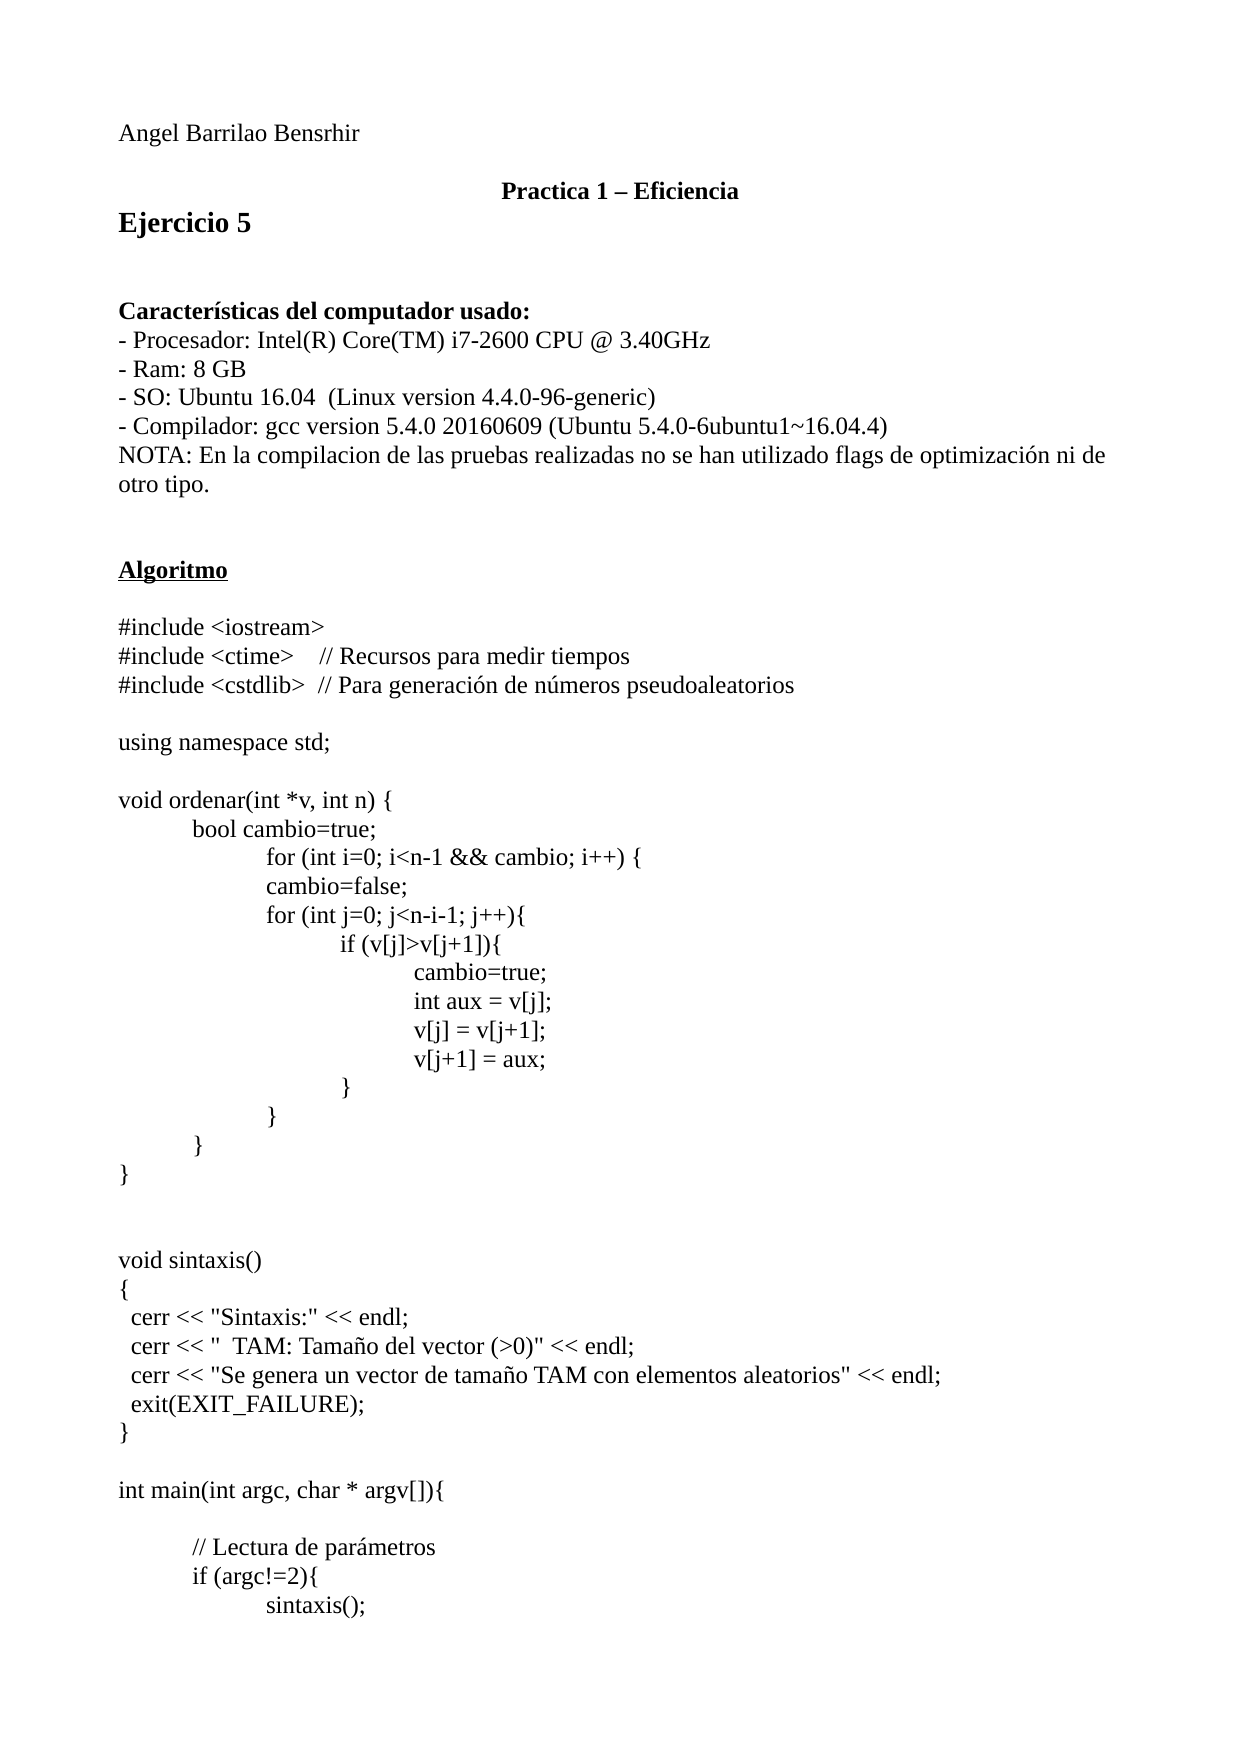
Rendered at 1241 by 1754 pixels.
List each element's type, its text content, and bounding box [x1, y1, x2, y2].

text { [118, 1274, 1122, 1302]
text cerr << "Se genera un vector de tamaño TAM con elementos aleatorios" << endl; [118, 1360, 1122, 1389]
text if (argc!=2){ [118, 1561, 1122, 1590]
text } [118, 1072, 1122, 1101]
text void ordenar(int *v, int n) { [118, 785, 1122, 814]
text cerr << "Sintaxis:" << endl; [118, 1302, 1122, 1331]
text } [118, 1130, 1122, 1159]
text using namespace std; [118, 727, 1122, 756]
text - Compilador: gcc version 5.4.0 20160609 (Ubuntu 5.4.0-6ubuntu1~16.04.4) [118, 411, 1122, 440]
text // Lectura de parámetros [118, 1532, 1122, 1561]
text } [118, 1159, 1122, 1187]
text cambio=true; [118, 957, 1122, 986]
text v[j+1] = aux; [118, 1044, 1122, 1072]
text #include <ctime> // Recursos para medir tiempos [118, 641, 1122, 670]
text } [118, 1101, 1122, 1130]
text - Procesador: Intel(R) Core(TM) i7-2600 CPU @ 3.40GHz [118, 325, 1122, 354]
text for (int i=0; i<n-1 && cambio; i++) { [118, 842, 1122, 871]
text cambio=false; [118, 871, 1122, 900]
text int aux = v[j]; [118, 986, 1122, 1015]
text Características del computador usado: [118, 296, 1122, 325]
text - Ram: 8 GB [118, 354, 1122, 382]
text Algoritmo [118, 555, 1122, 584]
text cerr << " TAM: Tamaño del vector (>0)" << endl; [118, 1331, 1122, 1360]
text - SO: Ubuntu 16.04 (Linux version 4.4.0-96-generic) [118, 382, 1122, 411]
text int main(int argc, char * argv[]){ [118, 1475, 1122, 1504]
text Practica 1 – Eficiencia [118, 176, 1122, 205]
text Ejercicio 5 [118, 205, 1122, 239]
text void sintaxis() [118, 1245, 1122, 1274]
text exit(EXIT_FAILURE); [118, 1389, 1122, 1417]
text #include <cstdlib> // Para generación de números pseudoaleatorios [118, 670, 1122, 699]
text v[j] = v[j+1]; [118, 1015, 1122, 1044]
text bool cambio=true; [118, 814, 1122, 842]
text } [118, 1417, 1122, 1446]
text #include <iostream> [118, 612, 1122, 641]
text if (v[j]>v[j+1]){ [118, 929, 1122, 957]
text for (int j=0; j<n-i-1; j++){ [118, 900, 1122, 929]
text sintaxis(); [118, 1590, 1122, 1619]
text NOTA: En la compilacion de las pruebas realizadas no se han utilizado flags de optimización ni de otro tipo. [118, 440, 1122, 497]
